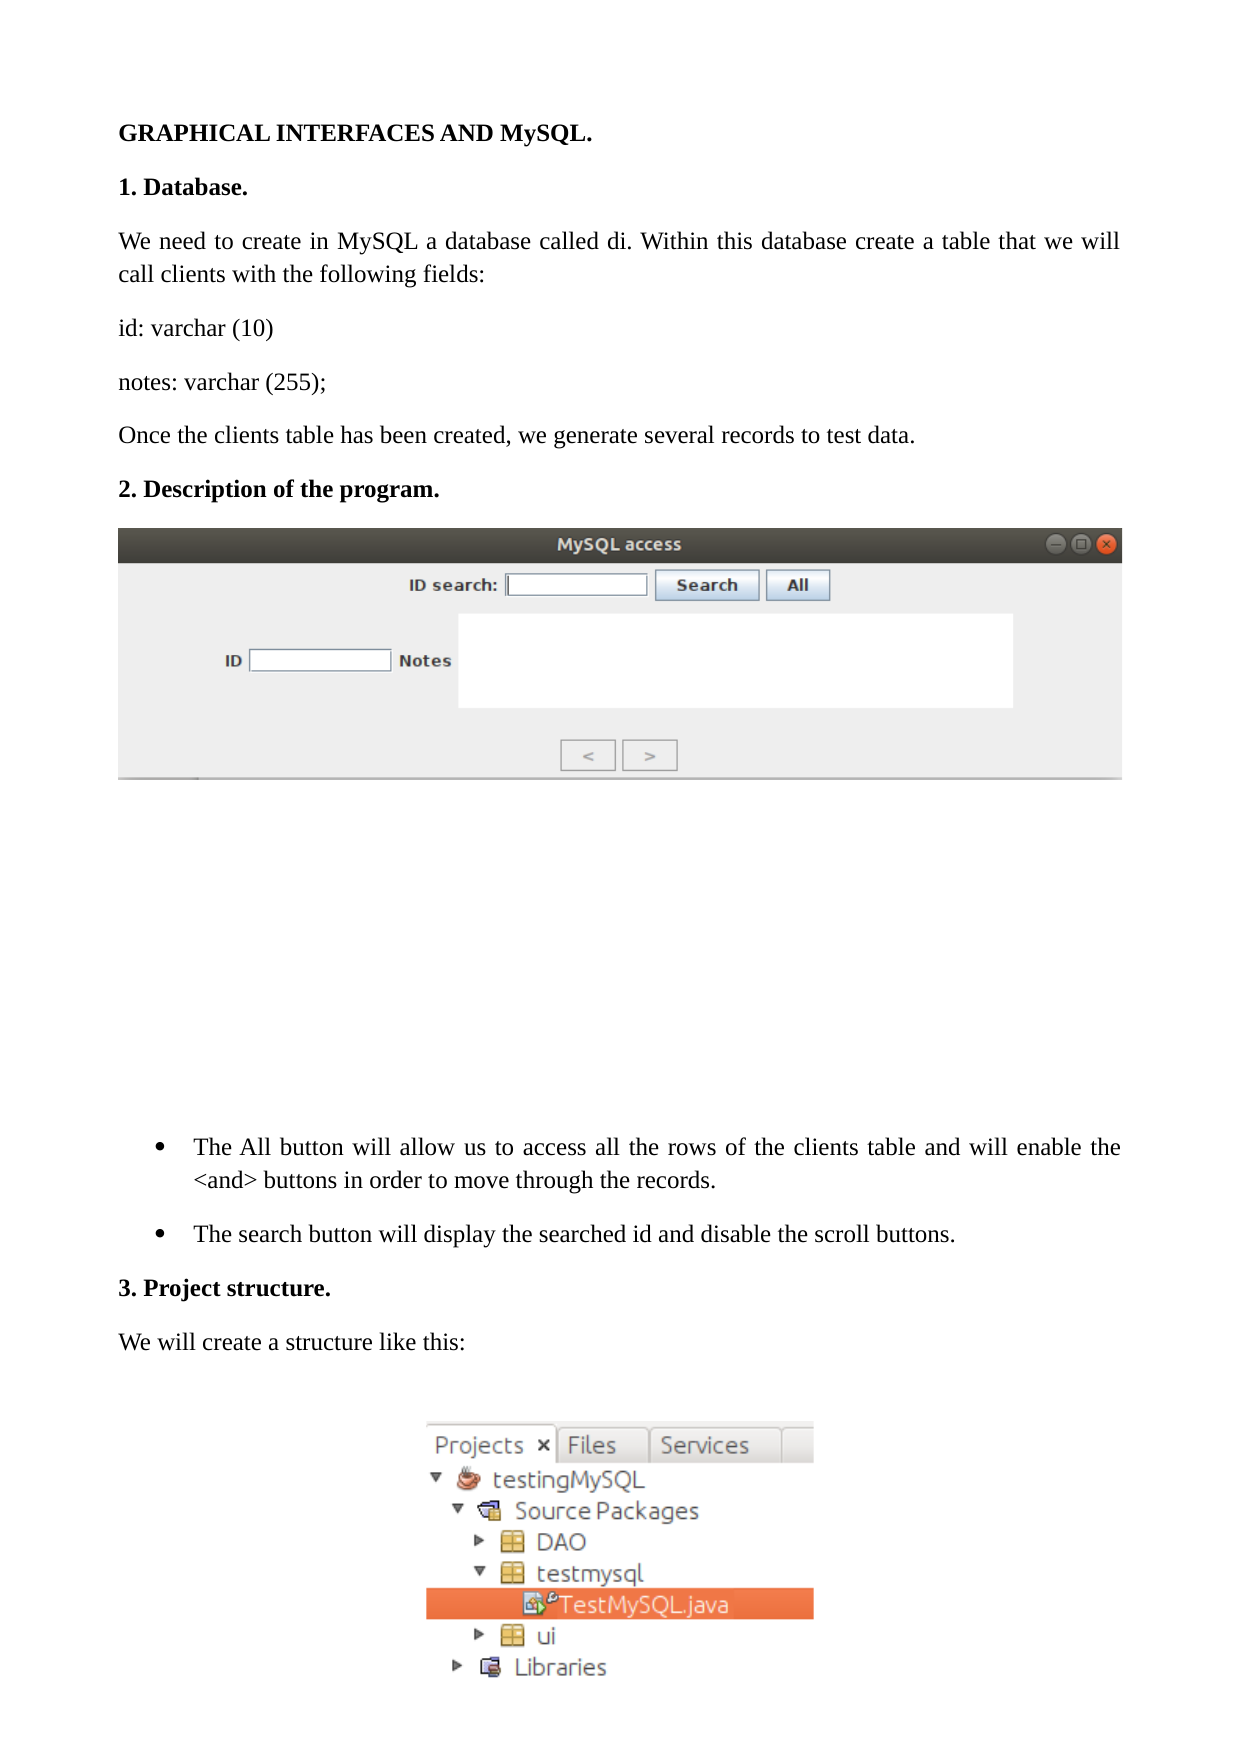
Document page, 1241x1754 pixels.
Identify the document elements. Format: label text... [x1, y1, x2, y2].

text GRAPHICAL INTERFACES AND MySQL. [118, 118, 1122, 147]
text id: varchar (10) [118, 313, 1122, 341]
list The search button will display the searched id and disable the scroll buttons. [156, 1219, 1122, 1248]
text Once the clients table has been created, we generate several records to test data. [118, 420, 1122, 449]
text We need to create in MySQL a database called di. Within this database create a table that we will call clients with the following fields: [118, 226, 1122, 288]
picture [426, 1421, 814, 1754]
text 2. Description of the program. [118, 474, 1122, 503]
list The All button will allow us to access all the rows of the clients table and will enable the <and> buttons in order to move through the records. [156, 1132, 1122, 1194]
text 3. Project structure. [118, 1273, 1122, 1302]
text We will create a structure like this: [118, 1327, 1122, 1356]
text notes: varchar (255); [118, 367, 1122, 395]
picture [118, 528, 1123, 780]
text 1. Database. [118, 172, 1122, 201]
